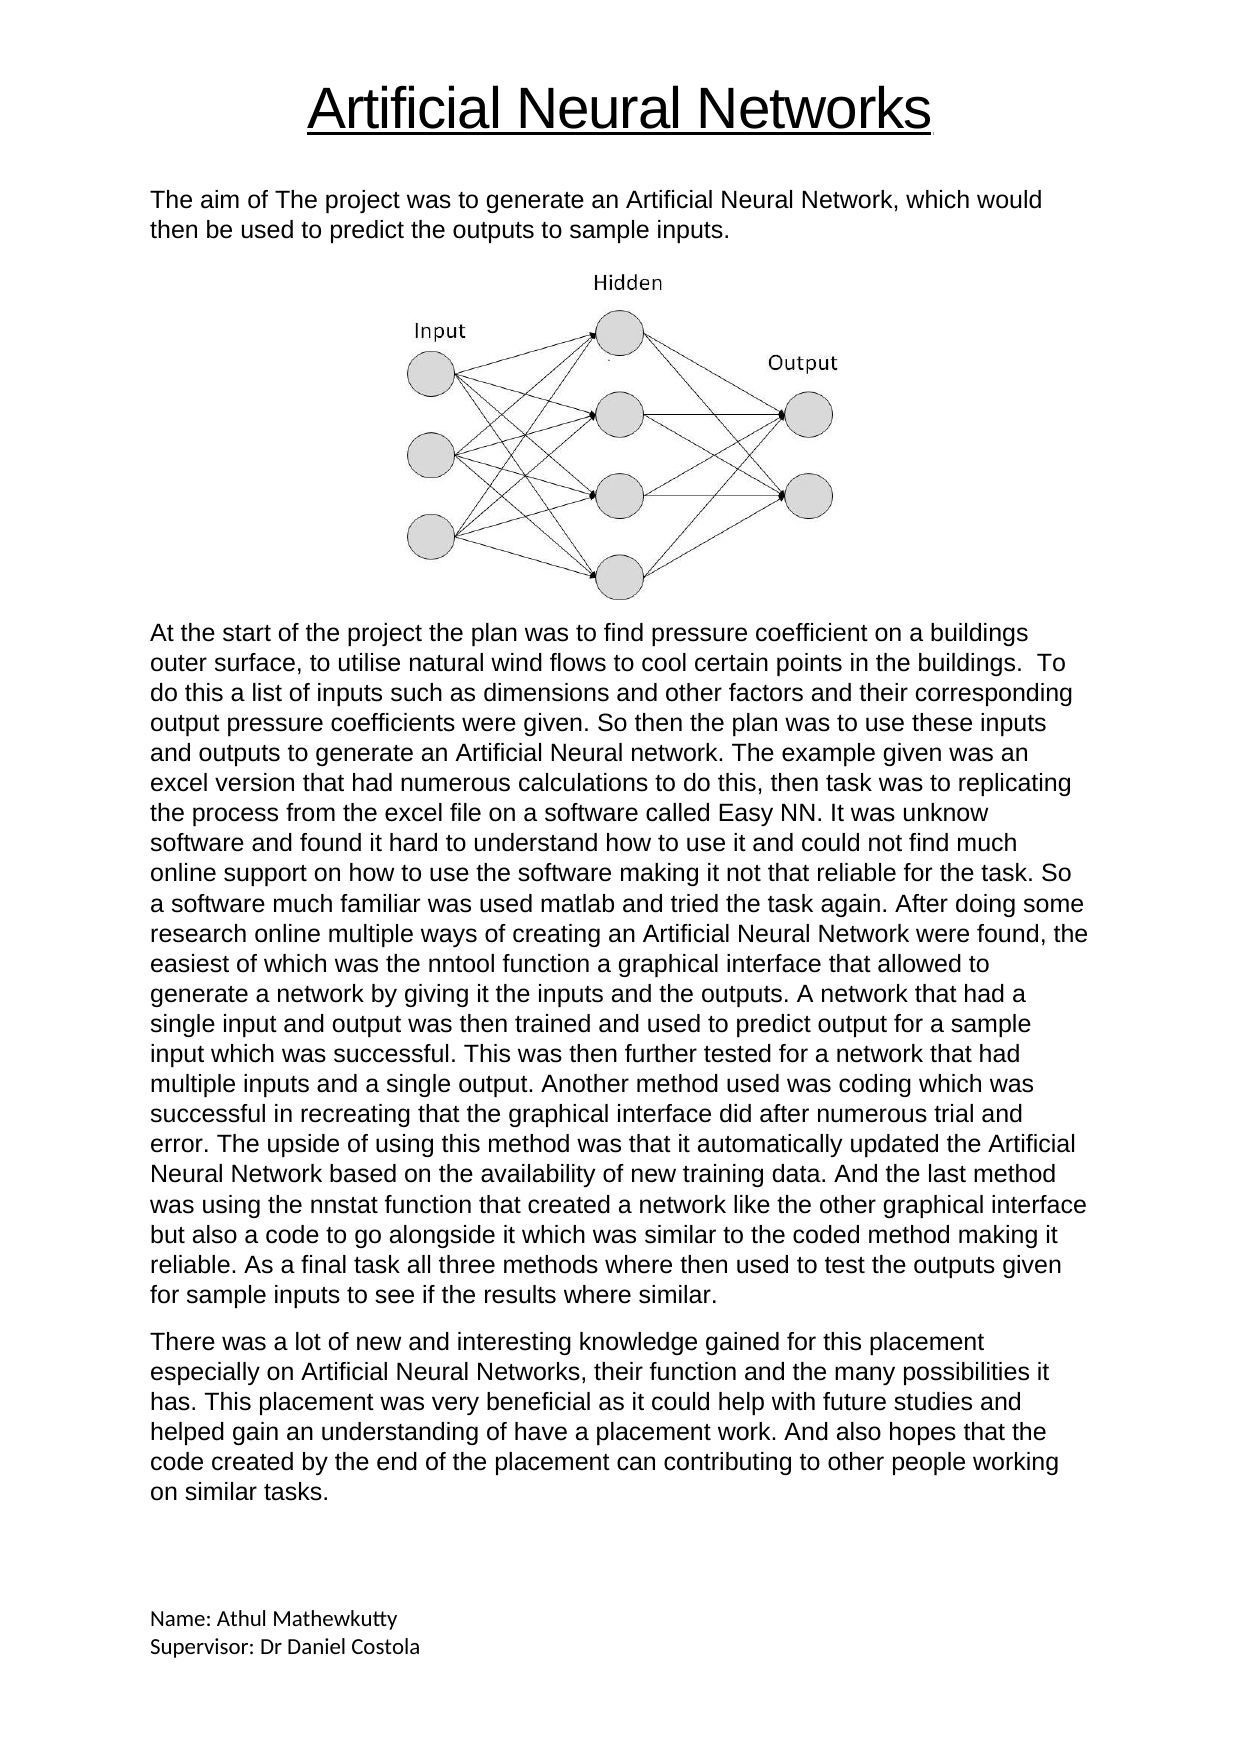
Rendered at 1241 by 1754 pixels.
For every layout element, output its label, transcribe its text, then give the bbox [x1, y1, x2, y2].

text The aim of The project was to generate an Artificial Neural Network, which would then be used to predict the outputs to sample inputs. [150, 185, 1090, 244]
text There was a lot of new and interesting knowledge gained for this placement especially on Artificial Neural Networks, their function and the many possibilities it has. This placement was very beneficial as it could help with future studies and helped gain an understanding of have a placement work. And also hopes that the code created by the end of the placement can contributing to other people working on similar tasks. [150, 1327, 1090, 1506]
title Artificial Neural Networks [150, 74, 1090, 141]
text At the start of the project the plan was to find pressure coefficient on a buildings outer surface, to utilise natural wind flows to cool certain points in the buildings. To do this a list of inputs such as dimensions and other factors and their corresponding output pressure coefficients were given. So then the plan was to use these inputs and outputs to generate an Artificial Neural network. The example given was an excel version that had numerous calculations to do this, then task was to replicating the process from the excel file on a software called Easy NN. It was unknow software and found it hard to understand how to use it and could not find much online support on how to use the software making it not that reliable for the task. So a software much familiar was used matlab and tried the task again. After doing some research online multiple ways of creating an Artificial Neural Network were found, the easiest of which was the nntool function a graphical interface that allowed to generate a network by giving it the inputs and the outputs. A network that had a single input and output was then trained and used to predict output for a sample input which was successful. This was then further tested for a network that had multiple inputs and a single output. Another method used was coding which was successful in recreating that the graphical interface did after numerous trial and error. The upside of using this method was that it automatically updated the Artificial Neural Network based on the availability of new training data. And the last method was using the nnstat function that created a network like the other graphical interface but also a code to go alongside it which was similar to the coded method making it reliable. As a final task all three methods where then used to test the outputs given for sample inputs to see if the results where similar. [150, 618, 1090, 1309]
